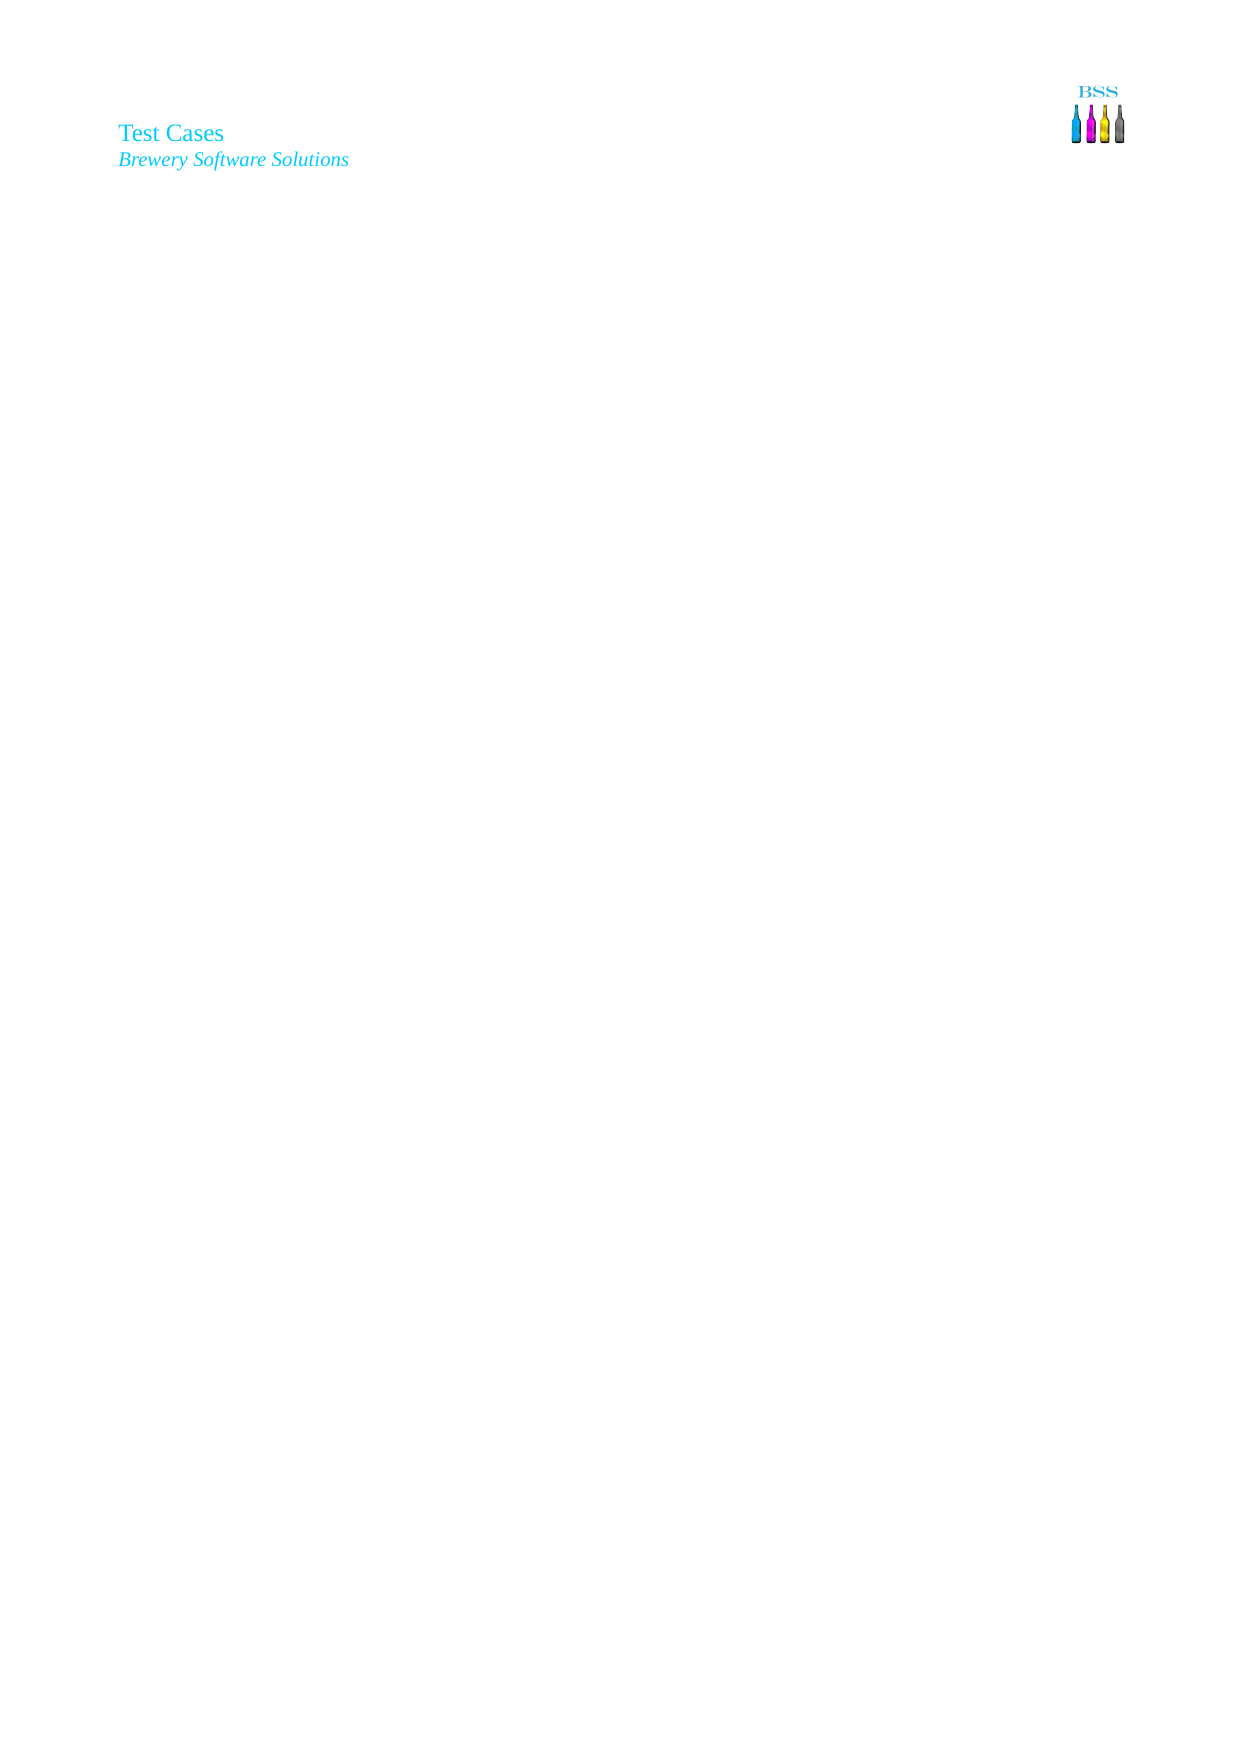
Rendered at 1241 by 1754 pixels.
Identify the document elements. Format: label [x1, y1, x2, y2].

picture [1063, 79, 1133, 149]
